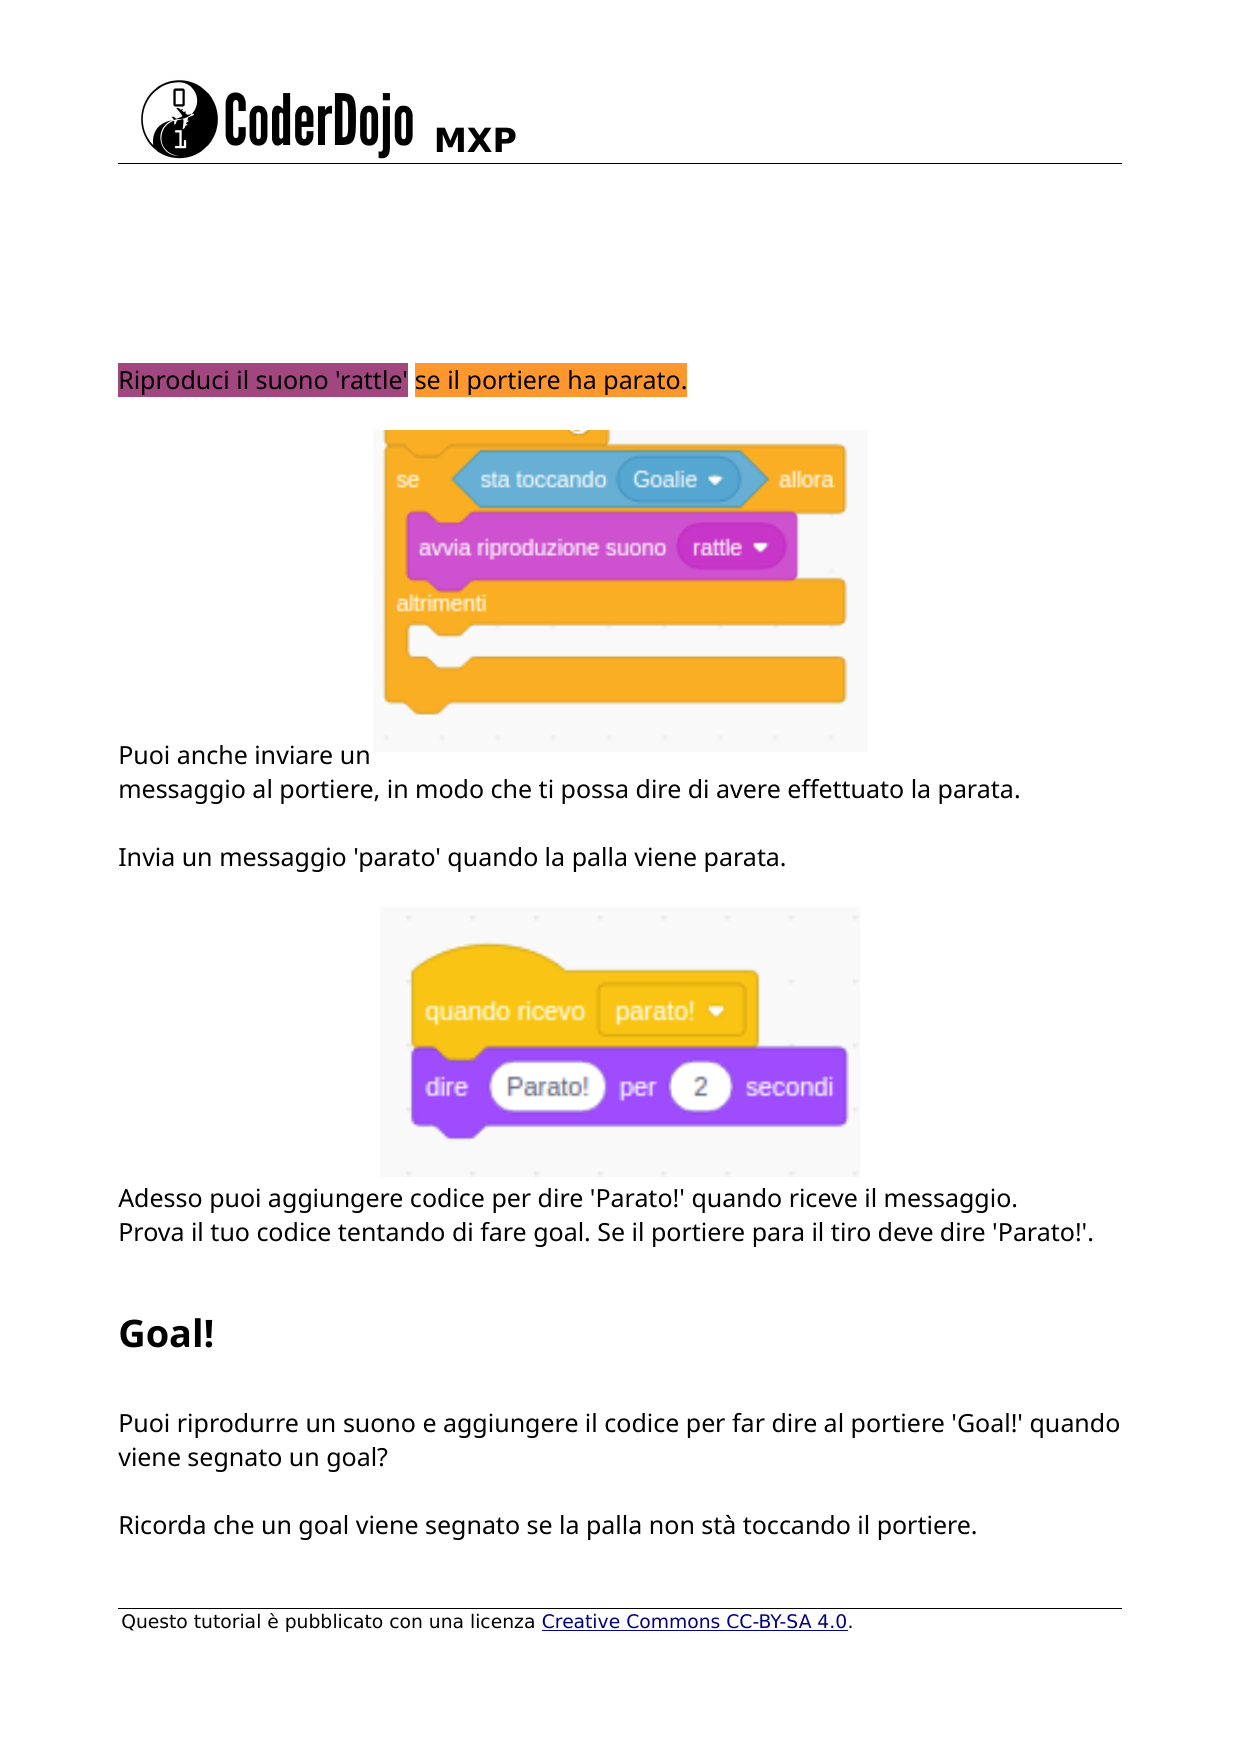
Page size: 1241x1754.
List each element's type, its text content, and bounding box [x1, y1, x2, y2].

text Puoi riprodurre un suono e aggiungere il codice per far dire al portiere 'Goal!' quando viene segnato un goal? [118, 1406, 1122, 1474]
text Riproduci il suono 'rattle' se il portiere ha parato. [118, 363, 1122, 397]
text Prova il tuo codice tentando di fare goal. Se il portiere para il tiro deve dire 'Parato!'. [118, 1214, 1122, 1248]
subtitle Goal! [118, 1307, 1122, 1359]
text Invia un messaggio 'parato' quando la palla viene parata. [118, 839, 1122, 874]
text Ricorda che un goal viene segnato se la palla non stà toccando il portiere. [118, 1508, 1122, 1542]
picture [373, 430, 868, 752]
text Puoi anche inviare un messaggio al portiere, in modo che ti possa dire di avere effettuato la parata. [118, 737, 1122, 806]
text Adesso puoi aggiungere codice per dire 'Parato!' quando riceve il messaggio. [118, 1180, 1122, 1214]
picture [379, 907, 861, 1177]
picture [138, 77, 416, 161]
